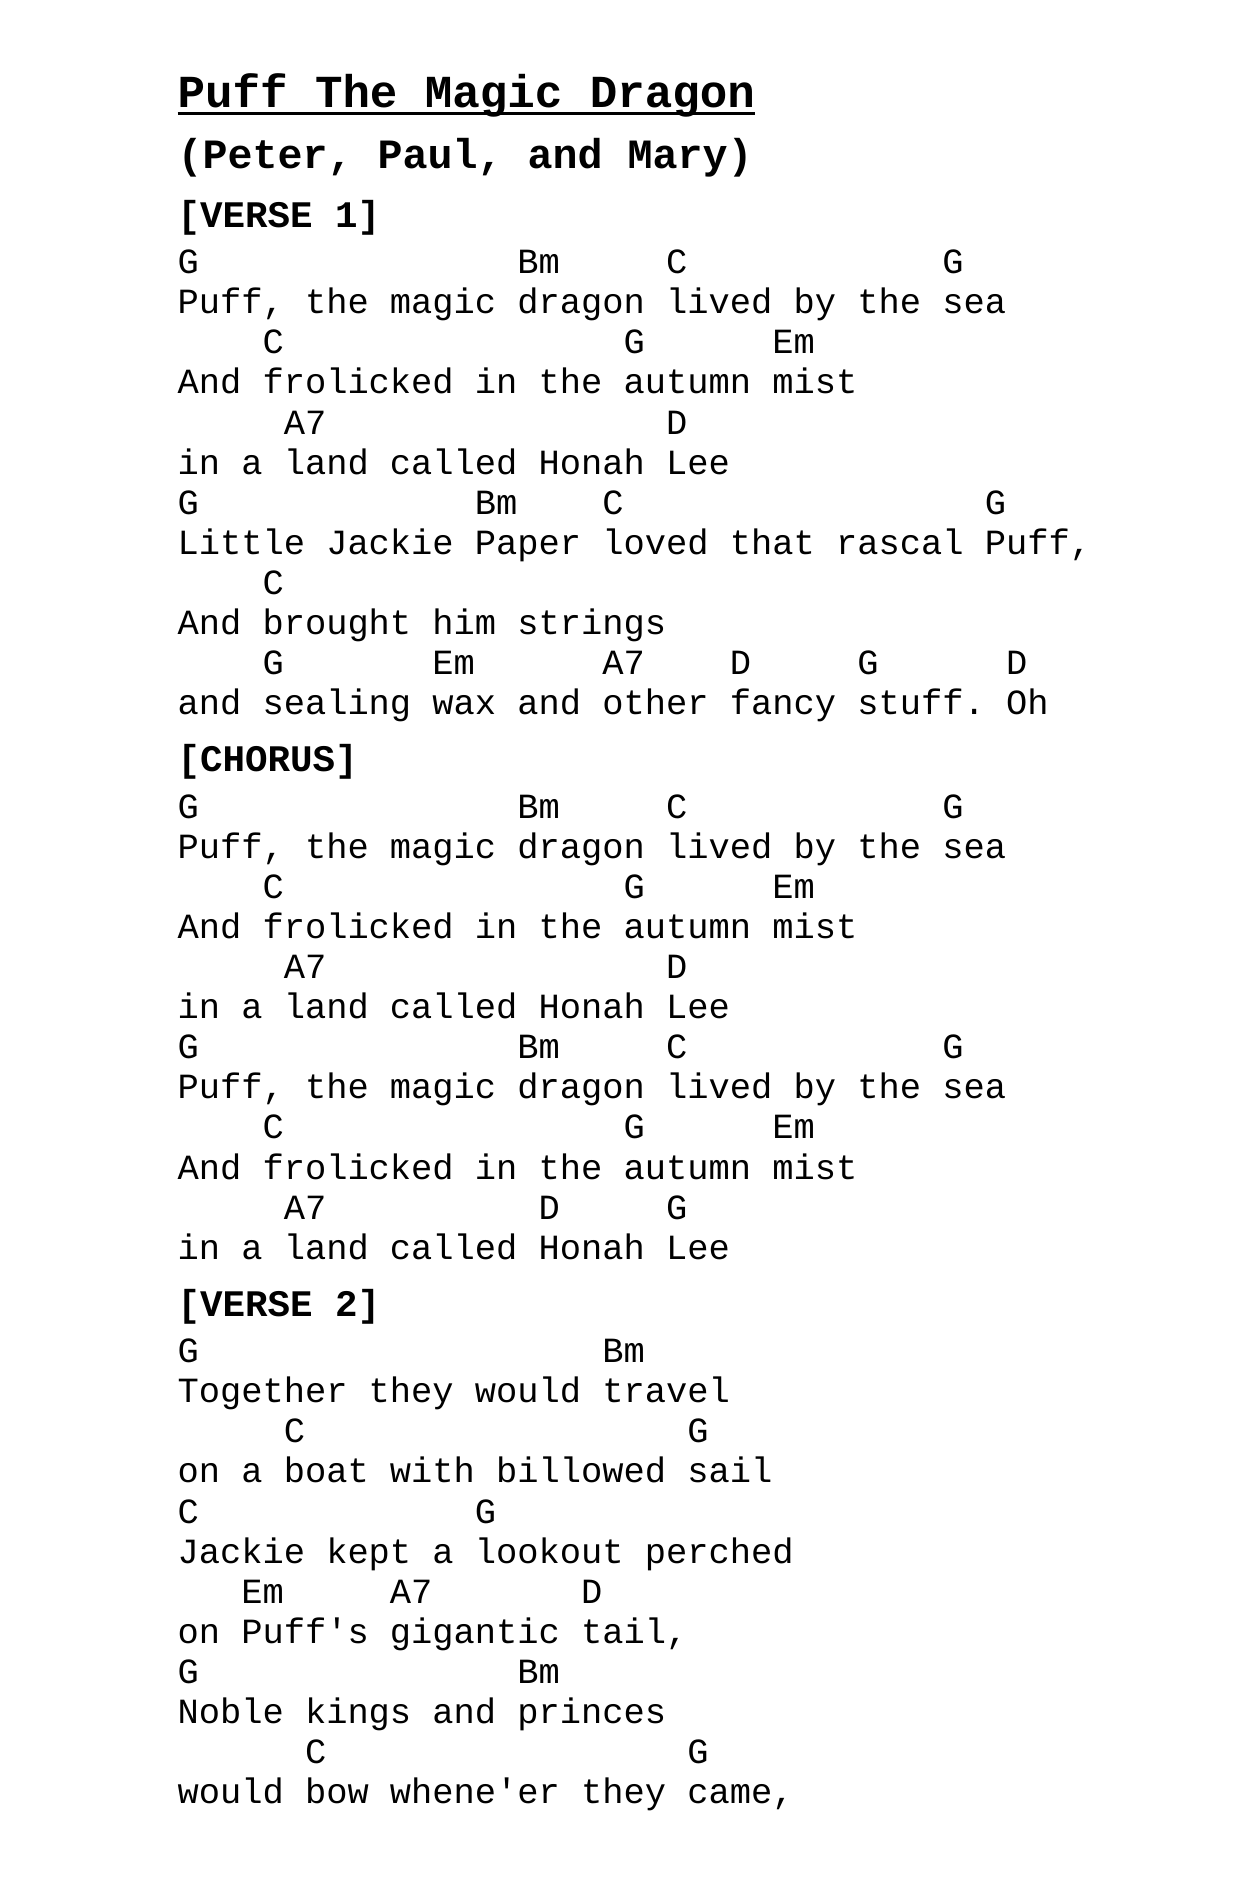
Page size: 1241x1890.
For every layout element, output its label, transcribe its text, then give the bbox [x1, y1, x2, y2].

text G Bm C G [177, 244, 1196, 284]
subtitle Puff The Magic Dragon [177, 69, 1196, 121]
text on Puff's gigantic tail, [177, 1614, 1196, 1654]
subtitle [VERSE 2] [177, 1285, 1196, 1327]
text C G Em [177, 324, 1196, 364]
text A7 D [177, 949, 1196, 989]
text G Bm C G [177, 789, 1196, 829]
text Little Jackie Paper loved that rascal Puff, [177, 525, 1196, 565]
text And brought him strings [177, 605, 1196, 645]
text in a land called Honah Lee [177, 445, 1196, 485]
text C G [177, 1734, 1196, 1774]
text C G [177, 1413, 1196, 1453]
text C G Em [177, 1109, 1196, 1149]
text And frolicked in the autumn mist [177, 364, 1196, 404]
text and sealing wax and other fancy stuff. Oh [177, 685, 1196, 725]
subtitle (Peter, Paul, and Mary) [177, 134, 1196, 181]
text in a land called Honah Lee [177, 989, 1196, 1029]
text Em A7 D [177, 1574, 1196, 1614]
text G Bm C G [177, 1029, 1196, 1069]
text C G Em [177, 869, 1196, 909]
text C [177, 565, 1196, 605]
text G Bm C G [177, 485, 1196, 525]
text G Bm [177, 1333, 1196, 1373]
text in a land called Honah Lee [177, 1230, 1196, 1270]
text Jackie kept a lookout perched [177, 1534, 1196, 1574]
text And frolicked in the autumn mist [177, 1149, 1196, 1190]
text G Em A7 D G D [177, 645, 1196, 685]
text Together they would travel [177, 1373, 1196, 1413]
text A7 D [177, 404, 1196, 445]
text would bow whene'er they came, [177, 1774, 1196, 1814]
text And frolicked in the autumn mist [177, 909, 1196, 949]
subtitle [VERSE 1] [177, 196, 1196, 238]
text Puff, the magic dragon lived by the sea [177, 1069, 1196, 1109]
text on a boat with billowed sail [177, 1453, 1196, 1493]
text A7 D G [177, 1190, 1196, 1230]
subtitle [CHORUS] [177, 740, 1196, 783]
text C G [177, 1493, 1196, 1534]
text Puff, the magic dragon lived by the sea [177, 284, 1196, 324]
text Noble kings and princes [177, 1694, 1196, 1734]
text G Bm [177, 1654, 1196, 1694]
text Puff, the magic dragon lived by the sea [177, 829, 1196, 869]
